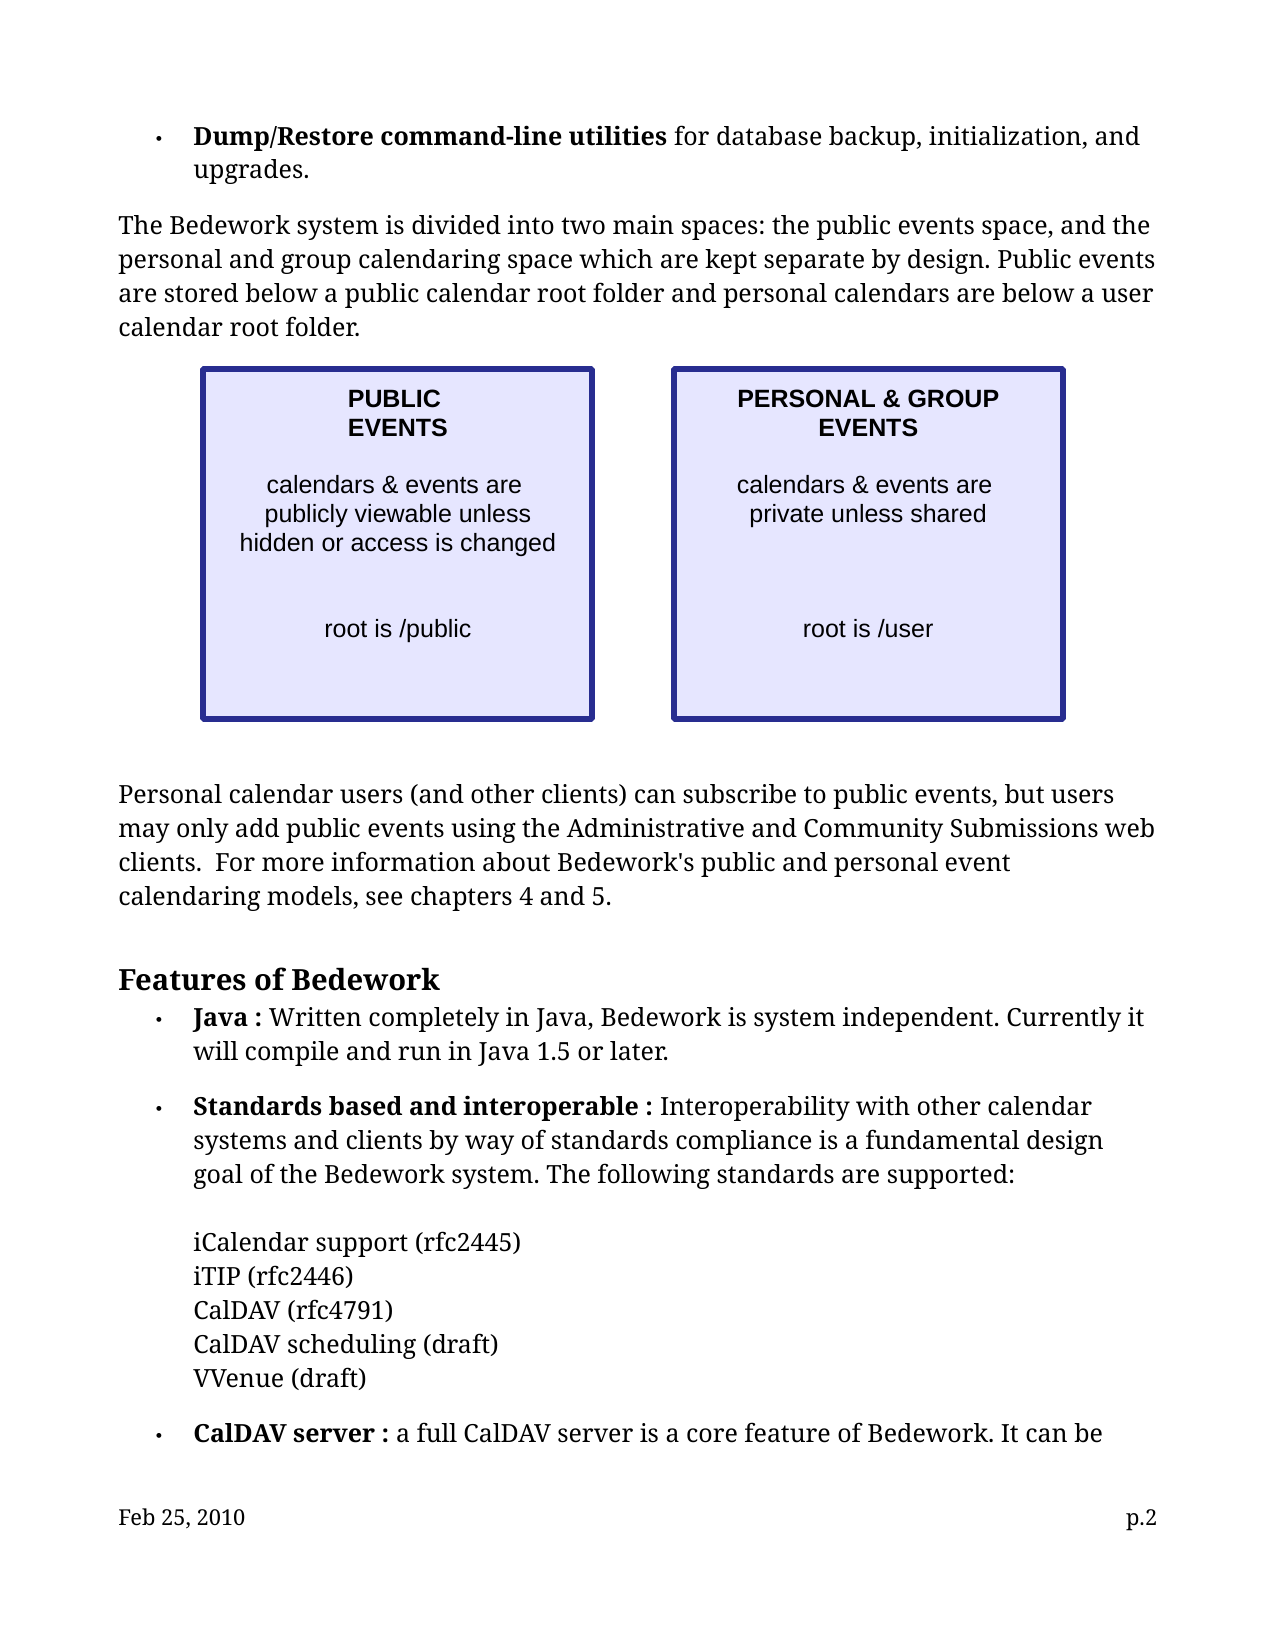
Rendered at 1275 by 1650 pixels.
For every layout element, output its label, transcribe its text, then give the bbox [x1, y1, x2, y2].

text Personal calendar users (and other clients) can subscribe to public events, but users may only add public events using the Administrative and Community Submissions web clients. For more information about Bedework's public and personal event calendaring models, see chapters 4 and 5. [118, 777, 1157, 913]
list Dump/Restore command-line utilities for database backup, initialization, and upgrades. [156, 118, 1157, 186]
list Standards based and interoperable : Interoperability with other calendar systems and clients by way of standards compliance is a fundamental design goal of the Bedework system. The following standards are supported: iCalendar support (rfc2445) iTIP (rfc2446) CalDAV (rfc4791) CalDAV scheduling (draft) VVenue (draft) [156, 1088, 1157, 1395]
text The Bedework system is divided into two main spaces: the public events space, and the personal and group calendaring space which are kept separate by design. Public events are stored below a public calendar root folder and personal calendars are below a user calendar root folder. [118, 207, 1157, 343]
subtitle Features of Bedework [118, 959, 1157, 999]
list Java : Written completely in Java, Bedework is system independent. Currently it will compile and run in Java 1.5 or later. [156, 999, 1157, 1067]
list CalDAV server : a full CalDAV server is a core feature of Bedework. It can be [156, 1416, 1157, 1450]
